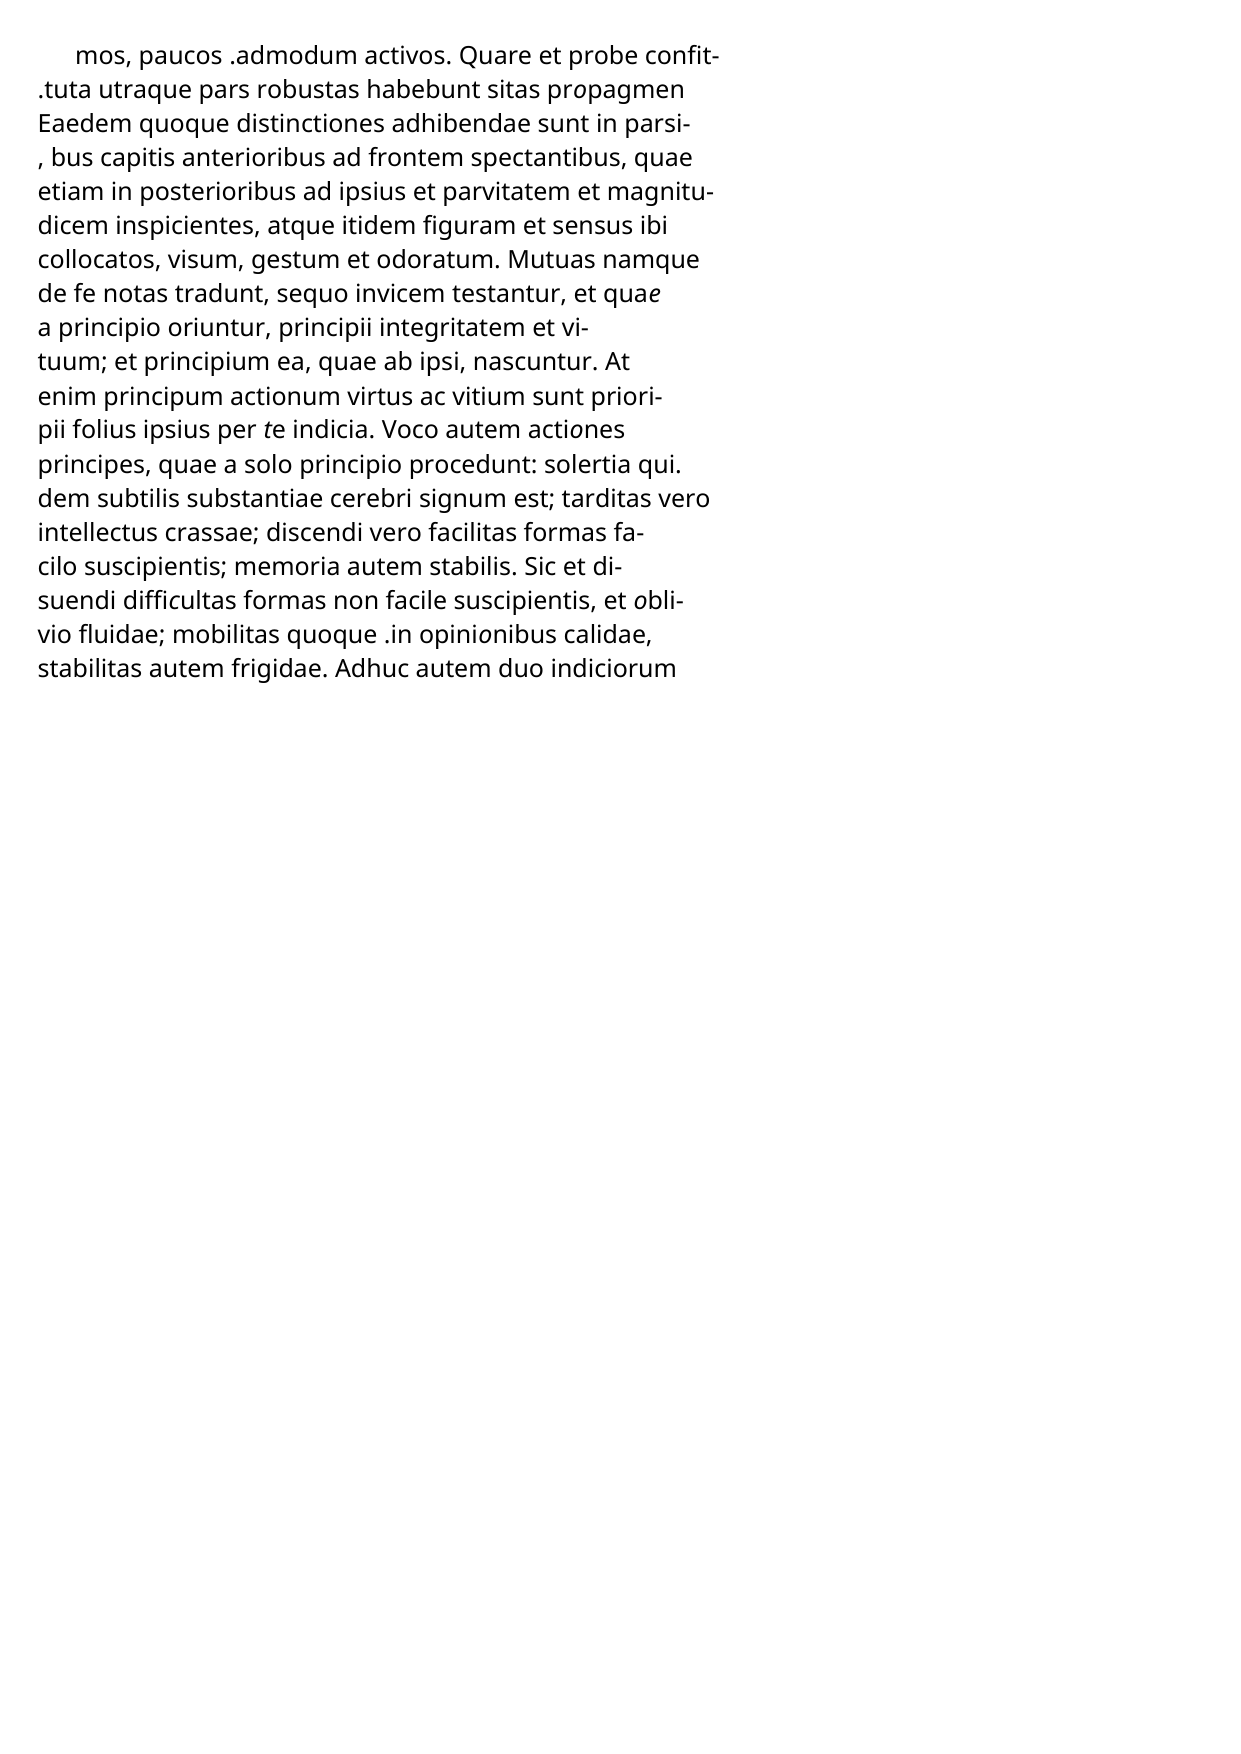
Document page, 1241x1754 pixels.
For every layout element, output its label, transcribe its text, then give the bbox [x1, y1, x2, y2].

text mos, paucos .admodum activos. Quare et probe confit- .tuta utraque pars robustas habebunt sitas propagmen Eaedem quoque distinctiones adhibendae sunt in parsi- , bus capitis anterioribus ad frontem spectantibus, quae etiam in posterioribus ad ipsius et parvitatem et magnitu- dicem inspicientes, atque itidem figuram et sensus ibi collocatos, visum, gestum et odoratum. Mutuas namque de fe notas tradunt, sequo invicem testantur, et quae a principio oriuntur, principii integritatem et vi- tuum; et principium ea, quae ab ipsi, nascuntur. At enim principum actionum virtus ac vitium sunt priori- pii folius ipsius per te indicia. Voco autem actiones principes, quae a solo principio procedunt: solertia qui. dem subtilis substantiae cerebri signum est; tarditas vero intellectus crassae; discendi vero facilitas formas fa- cilo suscipientis; memoria autem stabilis. Sic et di- suendi difficultas formas non facile suscipientis, et obli- vio fluidae; mobilitas quoque .in opinionibus calidae, stabilitas autem frigidae. Adhuc autem duo indiciorum [37, 37, 1203, 685]
